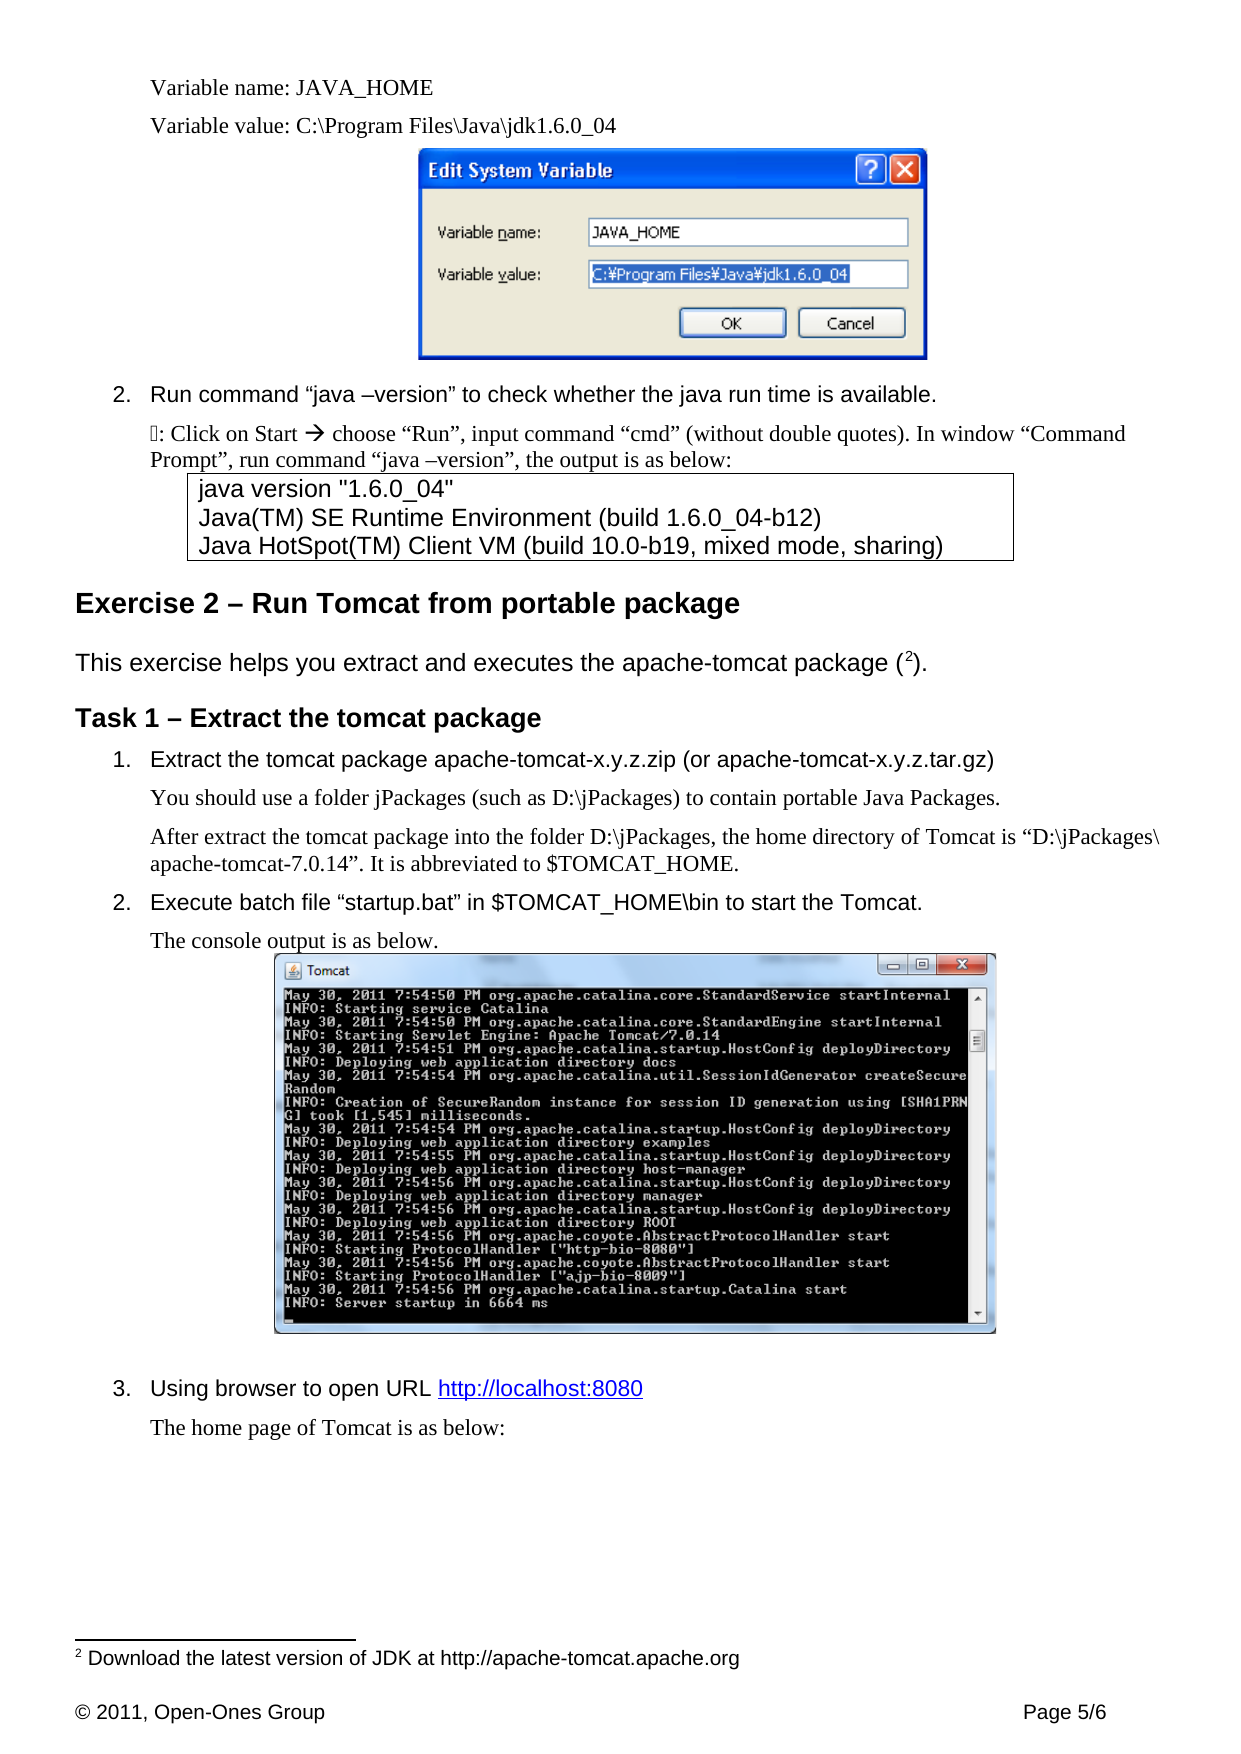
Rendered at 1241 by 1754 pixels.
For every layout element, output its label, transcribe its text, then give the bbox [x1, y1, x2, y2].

text : Click on Start  choose “Run”, input command “cmd” (without double quotes). In window “Command Prompt”, run command “java –version”, the output is as below: [150, 420, 1196, 473]
text You should use a folder jPackages (such as D:\jPackages) to contain portable Java Packages. [150, 784, 1196, 811]
subtitle Task 1 – Extract the tomcat package [75, 702, 1196, 733]
subtitle Exercise 2 – Run Tomcat from portable package [75, 590, 1196, 619]
text The console output is as below. [150, 927, 1196, 954]
table_header java version "1.6.0_04" Java(TM) SE Runtime Environment (build 1.6.0_04-b12) Java HotSpot(TM) Client VM (build 10.0-b19, mixed mode, sharing) [188, 474, 1013, 560]
subtitle Using browser to open URL http://localhost:8080 [112, 1375, 1196, 1401]
text After extract the tomcat package into the folder D:\jPackages, the home directory of Tomcat is “D:\jPackages\apache-tomcat-7.0.14”. It is abbreviated to $TOMCAT_HOME. [150, 823, 1196, 876]
text Download the latest version of JDK at http://apache-tomcat.apache.org [75, 1646, 1196, 1670]
text Variable name: JAVA_HOME [150, 74, 1196, 100]
subtitle Execute batch file “startup.bat” in $TOMCAT_HOME\bin to start the Tomcat. [112, 888, 1196, 915]
text The home page of Tomcat is as below: [150, 1414, 1196, 1440]
subtitle Extract the tomcat package apache-tomcat-x.y.z.zip (or apache-tomcat-x.y.z.tar.gz) [112, 746, 1196, 772]
text Variable value: C:\Program Files\Java\jdk1.6.0_04 [150, 113, 1196, 139]
subtitle Run command “java –version” to check whether the java run time is available. [112, 381, 1196, 407]
text This exercise helps you extract and executes the apache-tomcat package (). [75, 648, 1196, 677]
picture [274, 953, 997, 1334]
picture [418, 148, 928, 360]
